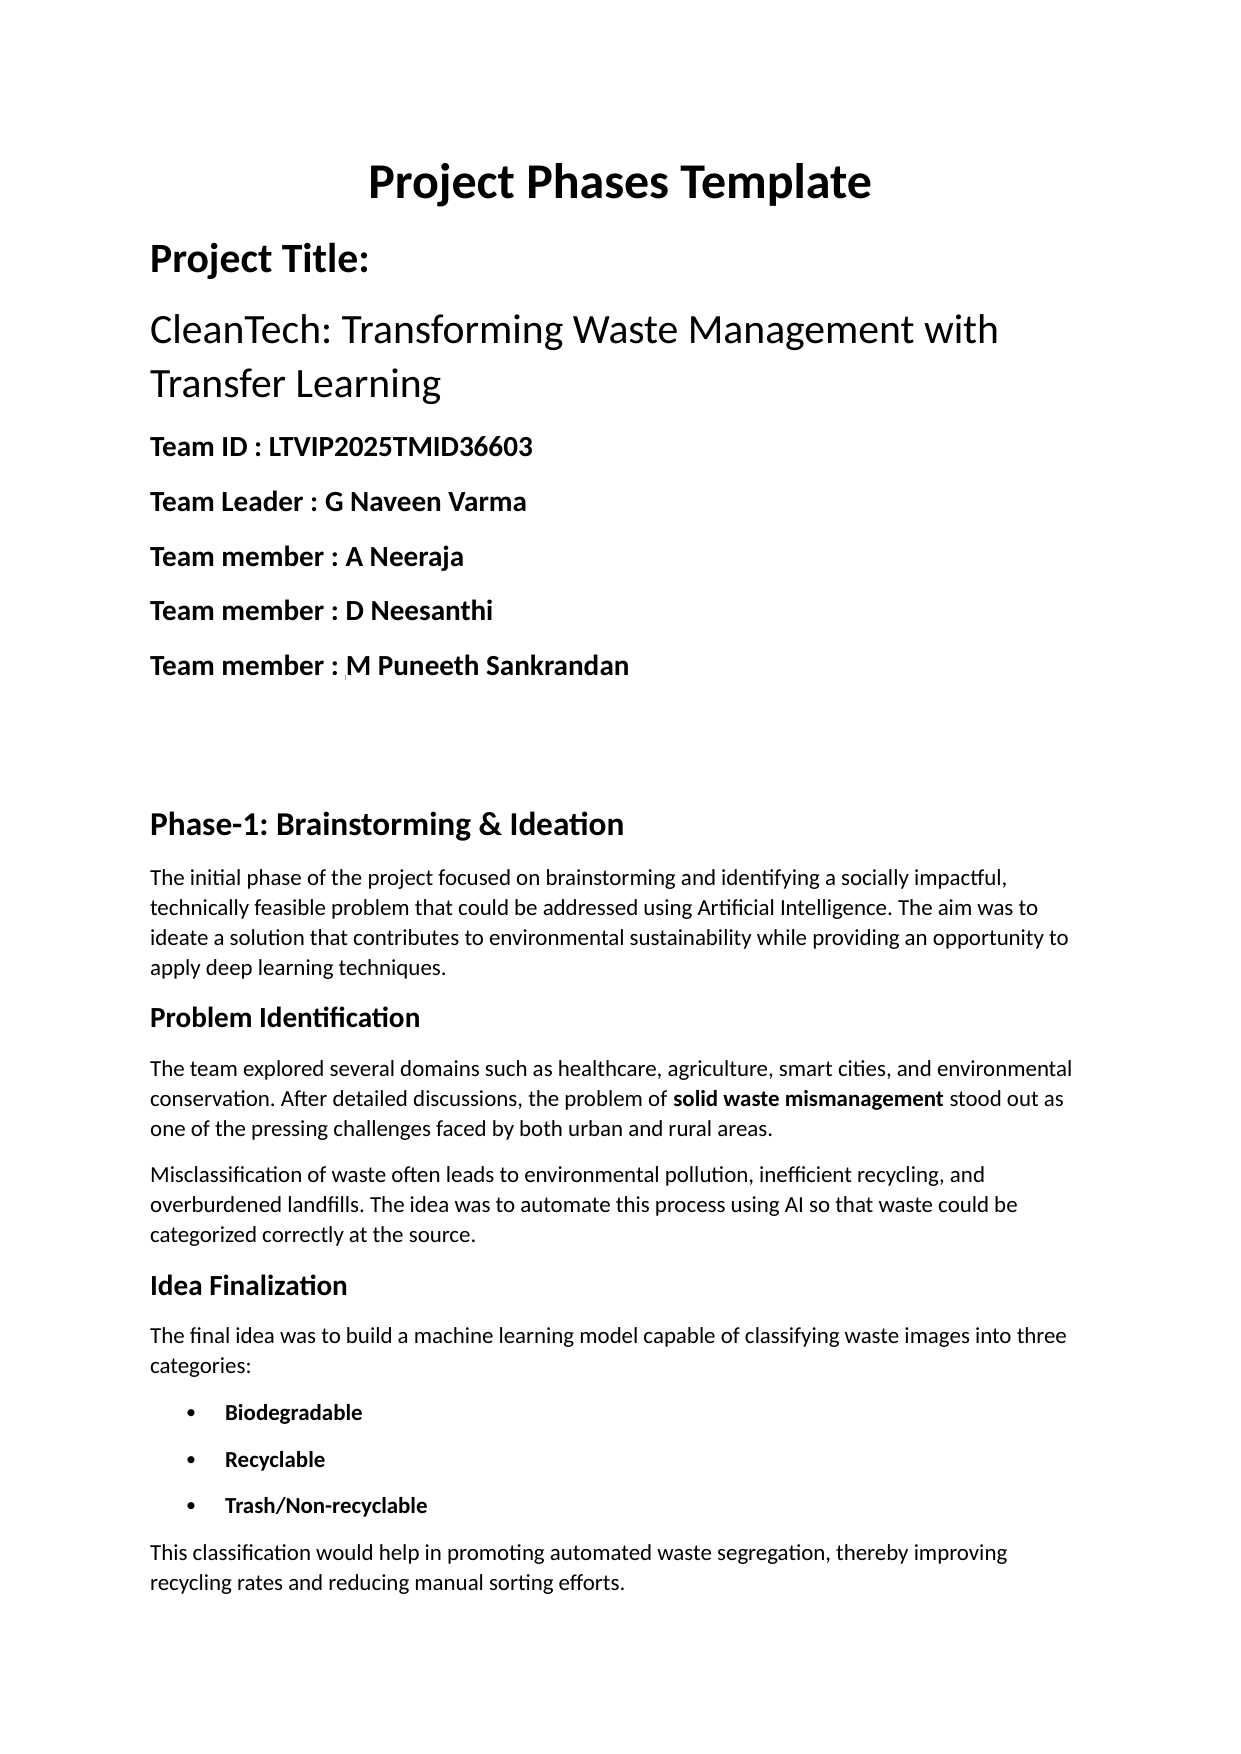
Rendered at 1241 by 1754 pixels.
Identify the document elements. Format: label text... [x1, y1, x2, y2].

text Team member : M Puneeth Sankrandan [150, 647, 1090, 683]
text Misclassification of waste often leads to environmental pollution, inefficient recycling, and overburdened landfills. The idea was to automate this process using AI so that waste could be categorized correctly at the source. [150, 1161, 1090, 1248]
text Team member : D Neesanthi [150, 592, 1090, 628]
text The team explored several domains such as healthcare, agriculture, smart cities, and environmental conservation. After detailed discussions, the problem of solid waste mismanagement stood out as one of the pressing challenges faced by both urban and rural areas. [150, 1054, 1090, 1142]
text Phase-1: Brainstorming & Ideation [150, 803, 1090, 844]
text The initial phase of the project focused on brainstorming and identifying a socially impactful, technically feasible problem that could be addressed using Artificial Intelligence. The aim was to ideate a solution that contributes to environmental sustainability while providing an opportunity to apply deep learning techniques. [150, 863, 1090, 981]
list Trash/Non-recyclable [187, 1491, 1090, 1519]
text Problem Identification [150, 999, 1090, 1035]
text Project Phases Template [150, 150, 1090, 211]
text This classification would help in promoting automated waste segregation, thereby improving recycling rates and reducing manual sorting efforts. [150, 1538, 1090, 1596]
list Biodegradable [187, 1398, 1090, 1426]
text Team member : A Neeraja [150, 538, 1090, 573]
list Recyclable [187, 1445, 1090, 1473]
text The final idea was to build a machine learning model capable of classifying waste images into three categories: [150, 1322, 1090, 1379]
text CleanTech: Transforming Waste Management with Transfer Learning [150, 303, 1090, 408]
text Team ID : LTVIP2025TMID36603 [150, 428, 1090, 464]
text Team Leader : G Naveen Varma [150, 483, 1090, 519]
text Project Title: [150, 232, 1090, 283]
text Idea Finalization [150, 1267, 1090, 1303]
